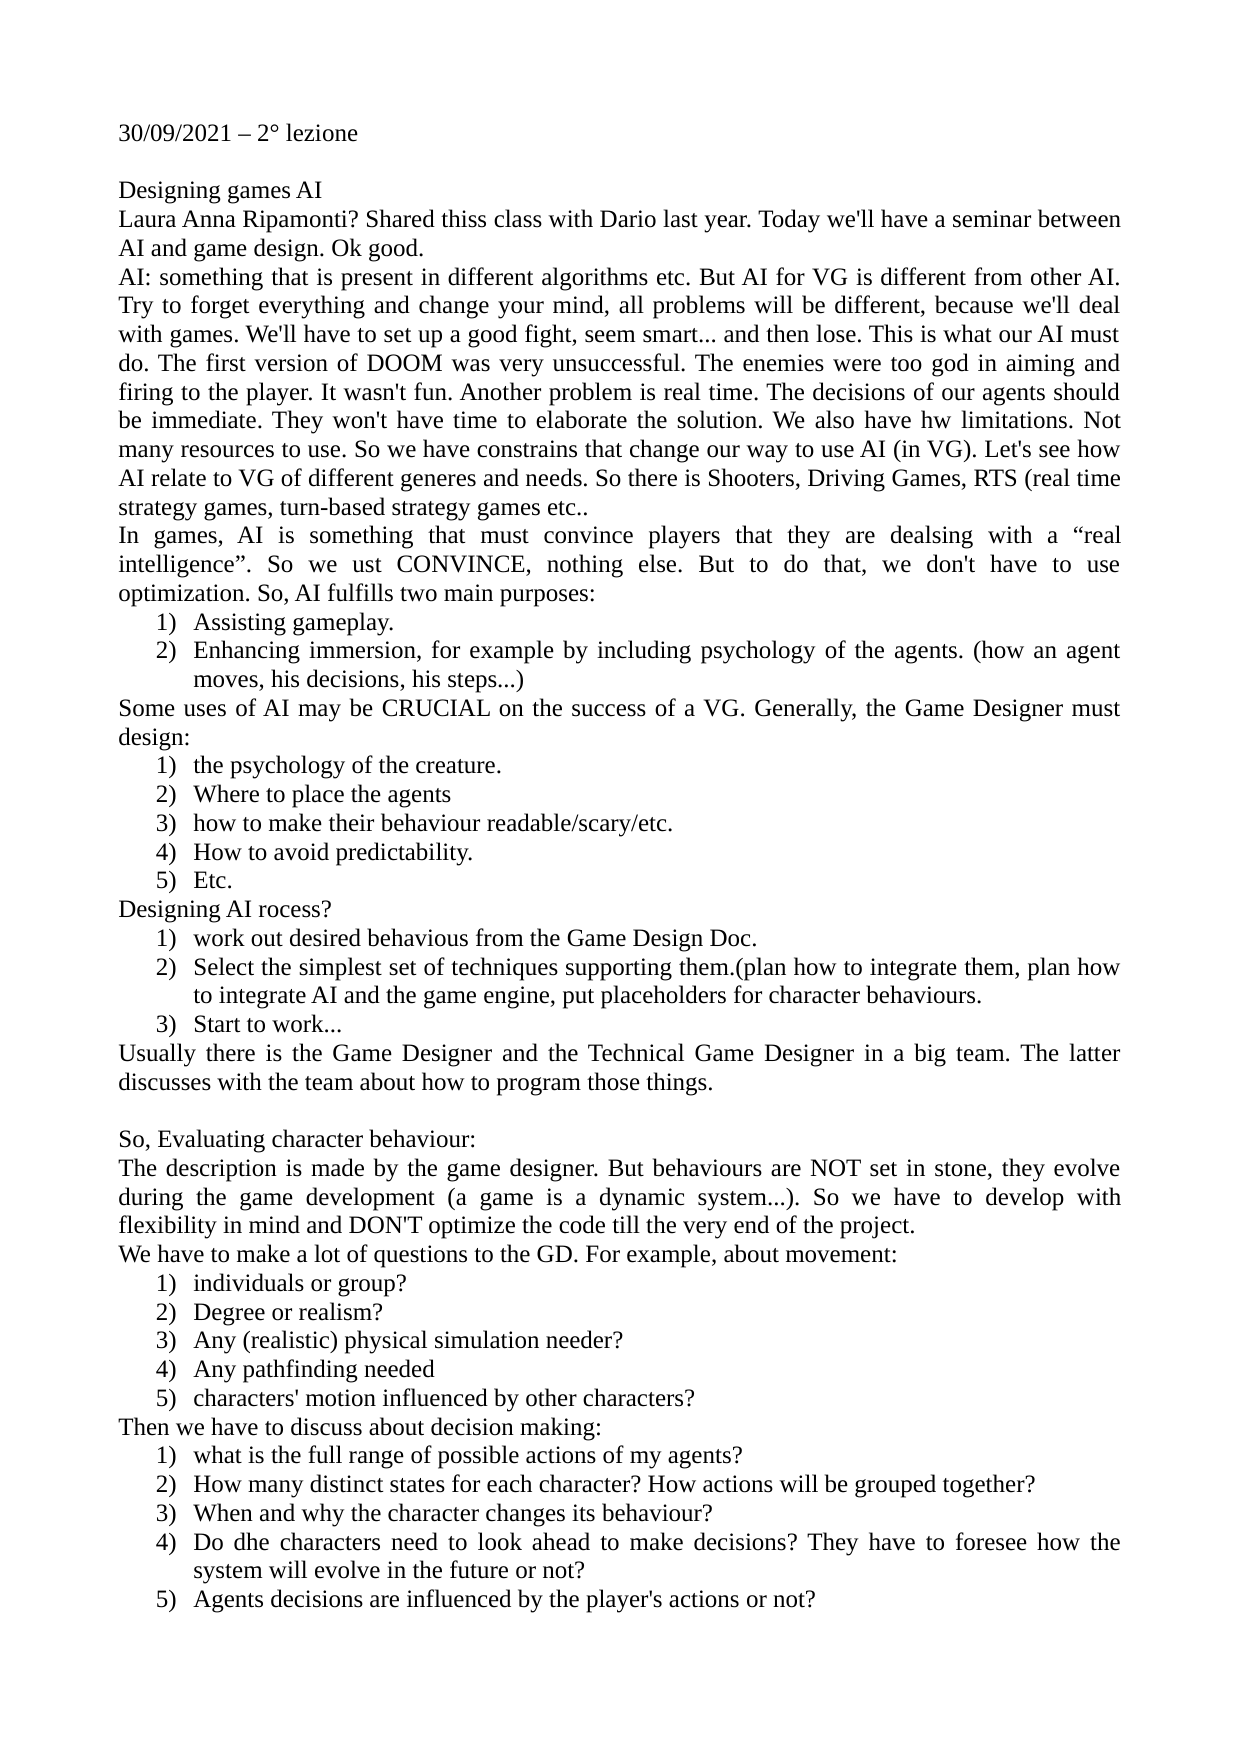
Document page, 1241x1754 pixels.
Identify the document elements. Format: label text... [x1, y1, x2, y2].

text So, Evaluating character behaviour: [118, 1124, 1122, 1153]
text Then we have to discuss about decision making: [118, 1412, 1122, 1441]
list work out desired behavious from the Game Design Doc. [156, 923, 1122, 952]
text AI: something that is present in different algorithms etc. But AI for VG is different from other AI. Try to forget everything and change your mind, all problems will be different, because we'll deal with games. We'll have to set up a good fight, seem smart... and then lose. This is what our AI must do. The first version of DOOM was very unsuccessful. The enemies were too god in aiming and firing to the player. It wasn't fun. Another problem is real time. The decisions of our agents should be immediate. They won't have time to elaborate the solution. We also have hw limitations. Not many resources to use. So we have constrains that change our way to use AI (in VG). Let's see how AI relate to VG of different generes and needs. So there is Shooters, Driving Games, RTS (real time strategy games, turn-based strategy games etc.. [118, 262, 1122, 521]
list what is the full range of possible actions of my agents? [156, 1441, 1122, 1469]
list Agents decisions are influenced by the player's actions or not? [156, 1584, 1122, 1613]
text Designing AI rocess? [118, 894, 1122, 923]
text Laura Anna Ripamonti? Shared thiss class with Dario last year. Today we'll have a seminar between AI and game design. Ok good. [118, 204, 1122, 262]
list Degree or realism? [156, 1297, 1122, 1326]
text Designing games AI [118, 176, 1122, 204]
text We have to make a lot of questions to the GD. For example, about movement: [118, 1239, 1122, 1268]
list Any pathfinding needed [156, 1354, 1122, 1383]
list how to make their behaviour readable/scary/etc. [156, 808, 1122, 837]
list When and why the character changes its behaviour? [156, 1498, 1122, 1527]
list Start to work... [156, 1009, 1122, 1038]
list individuals or group? [156, 1268, 1122, 1297]
text 30/09/2021 – 2° lezione [118, 118, 1122, 147]
list Enhancing immersion, for example by including psychology of the agents. (how an agent moves, his decisions, his steps...) [156, 636, 1122, 693]
text The description is made by the game designer. But behaviours are NOT set in stone, they evolve during the game development (a game is a dynamic system...). So we have to develop with flexibility in mind and DON'T optimize the code till the very end of the project. [118, 1153, 1122, 1239]
text Usually there is the Game Designer and the Technical Game Designer in a big team. The latter discusses with the team about how to program those things. [118, 1038, 1122, 1096]
text Some uses of AI may be CRUCIAL on the success of a VG. Generally, the Game Designer must design: [118, 693, 1122, 751]
list Etc. [156, 866, 1122, 894]
list characters' motion influenced by other characters? [156, 1383, 1122, 1412]
list How many distinct states for each character? How actions will be grouped together? [156, 1469, 1122, 1498]
list Any (realistic) physical simulation needer? [156, 1326, 1122, 1354]
list Select the simplest set of techniques supporting them.(plan how to integrate them, plan how to integrate AI and the game engine, put placeholders for character behaviours. [156, 952, 1122, 1009]
list Do dhe characters need to look ahead to make decisions? They have to foresee how the system will evolve in the future or not? [156, 1527, 1122, 1584]
list the psychology of the creature. [156, 751, 1122, 779]
list Assisting gameplay. [156, 607, 1122, 636]
text In games, AI is something that must convince players that they are dealsing with a “real intelligence”. So we ust CONVINCE, nothing else. But to do that, we don't have to use optimization. So, AI fulfills two main purposes: [118, 521, 1122, 607]
list Where to place the agents [156, 779, 1122, 808]
list How to avoid predictability. [156, 837, 1122, 866]
